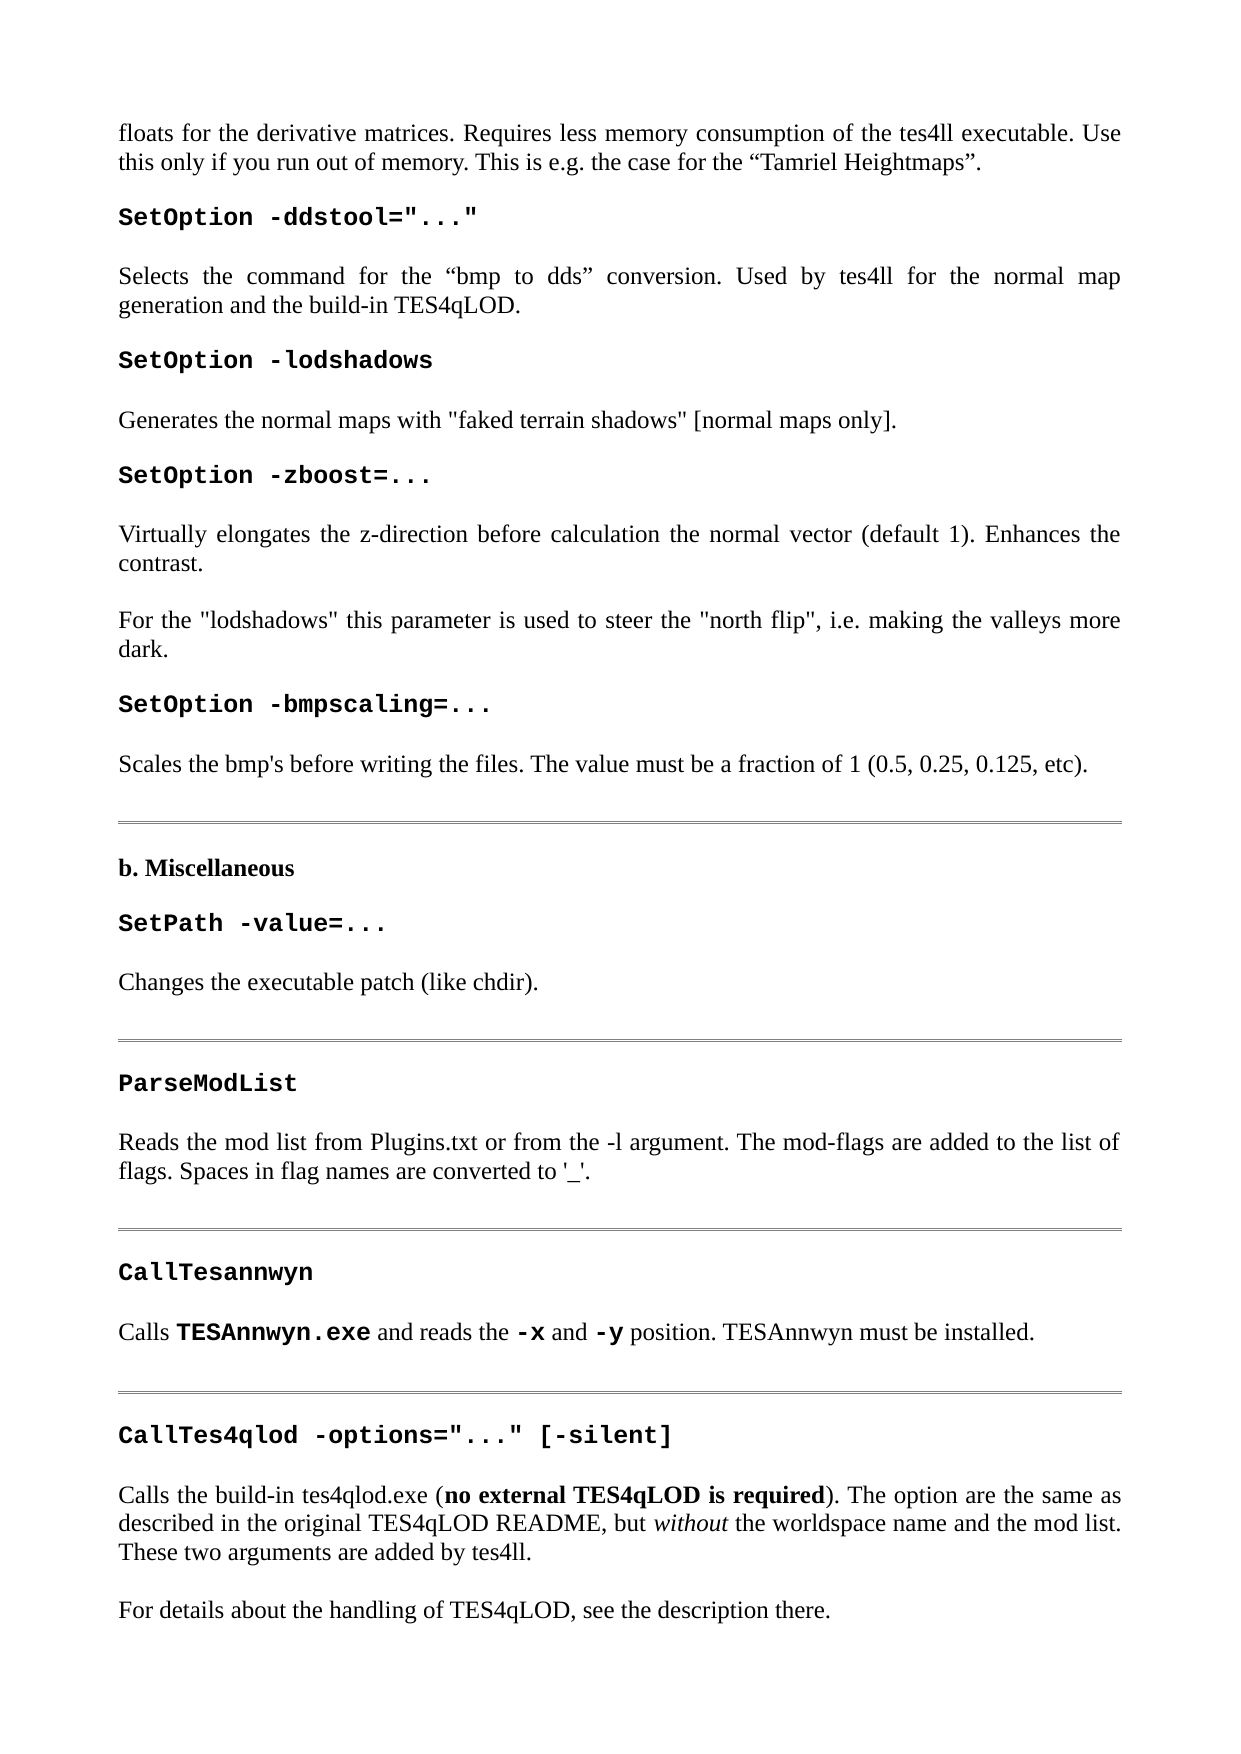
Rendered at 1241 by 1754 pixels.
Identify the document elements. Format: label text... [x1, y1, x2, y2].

text CallTes4qlod -options="..." [-silent] [118, 1423, 1122, 1451]
text ParseModList [118, 1070, 1122, 1099]
text For details about the handling of TES4qLOD, see the description there. [118, 1595, 1122, 1623]
text SetPath -value=... [118, 910, 1122, 938]
text b. Miscellaneous [118, 853, 1122, 881]
text Virtually elongates the z-direction before calculation the normal vector (default 1). Enhances the contrast. [118, 519, 1122, 577]
text SetOption -bmpscaling=... [118, 692, 1122, 720]
text For the "lodshadows" this parameter is used to steer the "north flip", i.e. making the valleys more dark. [118, 606, 1122, 663]
text Generates the normal maps with "faked terrain shadows" [normal maps only]. [118, 405, 1122, 433]
text SetOption -ddstool="..." [118, 204, 1122, 233]
text Calls the build-in tes4qlod.exe (no external TES4qLOD is required). The option are the same as described in the original TES4qLOD README, but without the worldspace name and the mod list. These two arguments are added by tes4ll. [118, 1480, 1122, 1566]
text Calls TESAnnwyn.exe and reads the -x and -y position. TESAnnwyn must be installed. [118, 1317, 1122, 1348]
text Scales the bmp's before writing the files. The value must be a fraction of 1 (0.5, 0.25, 0.125, etc). [118, 749, 1122, 778]
text SetOption -lodshadows [118, 348, 1122, 376]
text Selects the command for the “bmp to dds” conversion. Used by tes4ll for the normal map generation and the build-in TES4qLOD. [118, 261, 1122, 319]
text CallTesannwyn [118, 1260, 1122, 1288]
text Changes the executable patch (like chdir). [118, 967, 1122, 996]
text SetOption -zboost=... [118, 462, 1122, 491]
text Reads the mod list from Plugins.txt or from the -l argument. The mod-flags are added to the list of flags. Spaces in flag names are converted to '_'. [118, 1127, 1122, 1185]
text floats for the derivative matrices. Requires less memory consumption of the tes4ll executable. Use this only if you run out of memory. This is e.g. the case for the “Tamriel Heightmaps”. [118, 118, 1122, 176]
